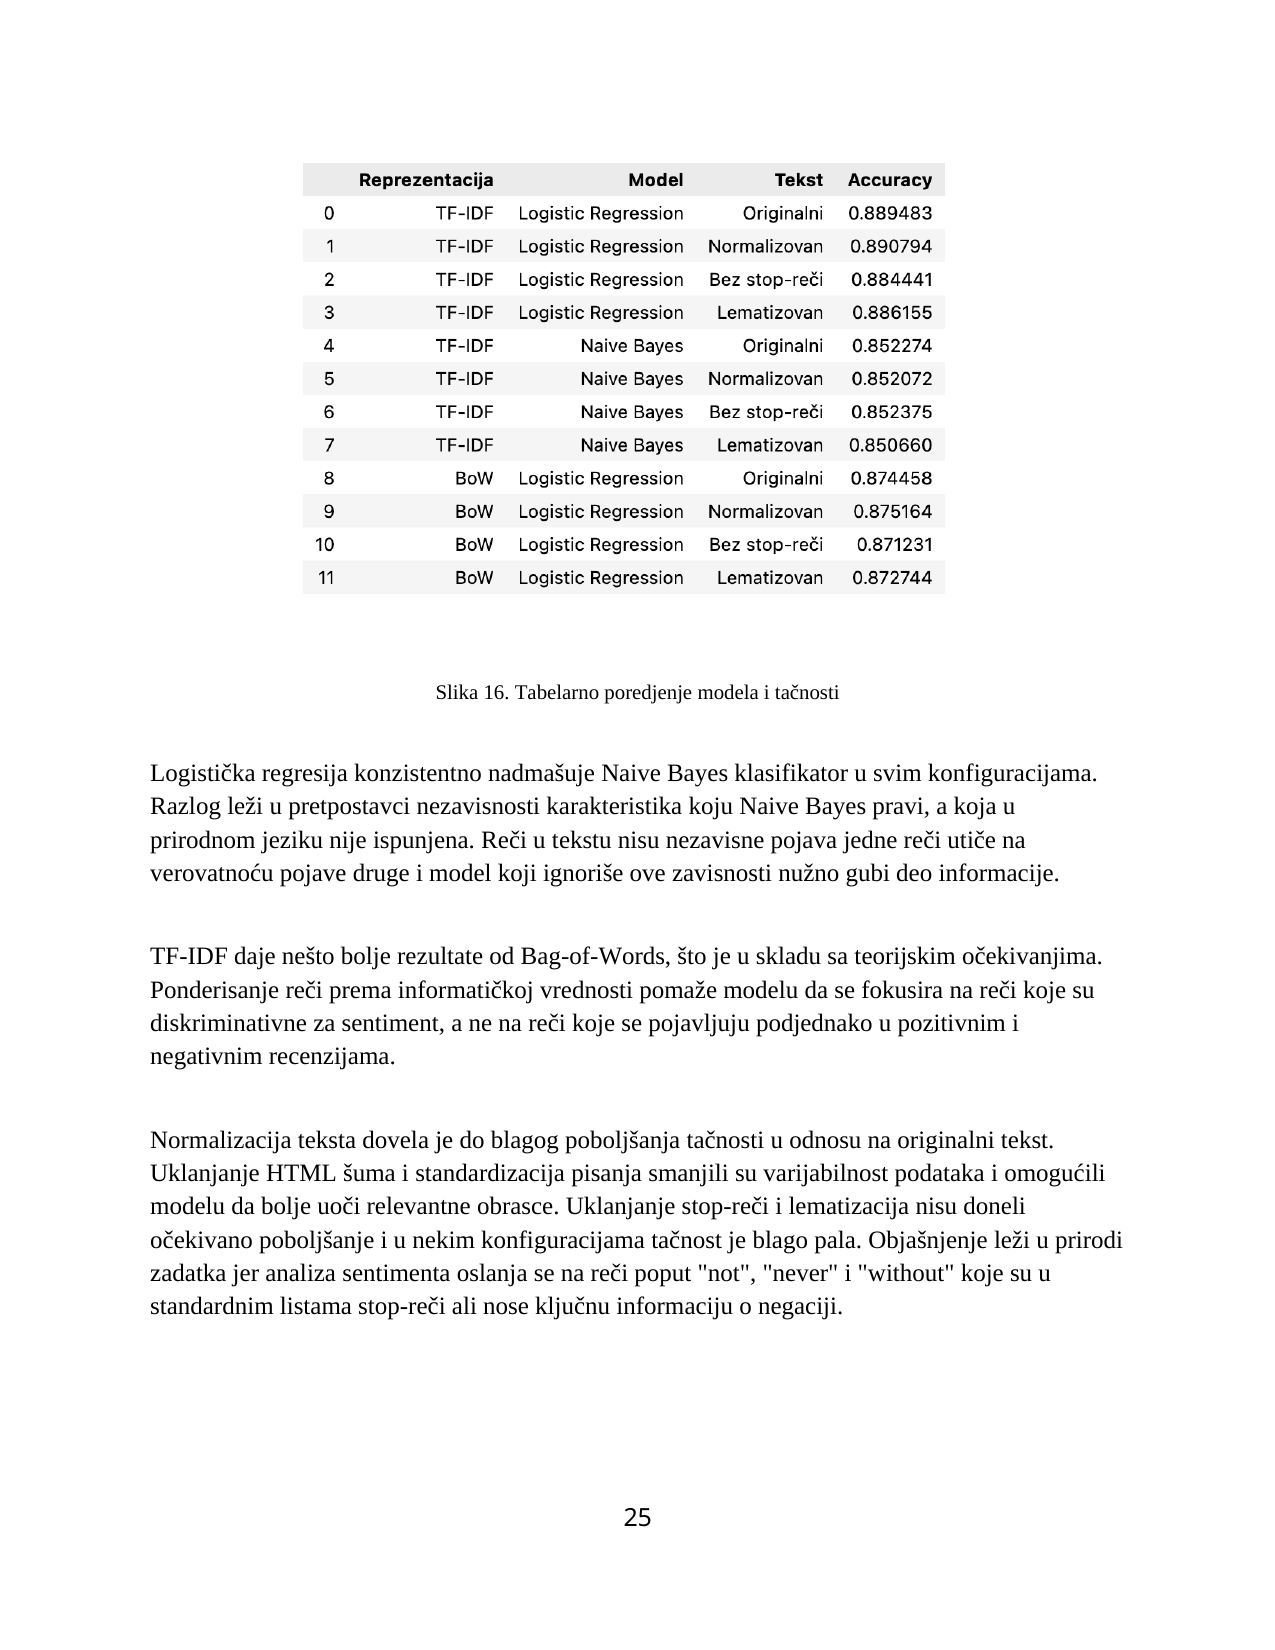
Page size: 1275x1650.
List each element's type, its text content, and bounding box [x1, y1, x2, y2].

text Slika 16. Tabelarno poredjenje modela i tačnosti [150, 680, 1125, 704]
text Normalizacija teksta dovela je do blagog poboljšanja tačnosti u odnosu na originalni tekst. Uklanjanje HTML šuma i standardizacija pisanja smanjili su varijabilnost podataka i omogućili modelu da bolje uoči relevantne obrasce. Uklanjanje stop-reči i lematizacija nisu doneli očekivano poboljšanje i u nekim konfiguracijama tačnost je blago pala. Objašnjenje leži u prirodi zadatka jer analiza sentimenta oslanja se na reči poput "not", "never" i "without" koje su u standardnim listama stop-reči ali nose ključnu informaciju o negaciji. [150, 1125, 1125, 1320]
text Logistička regresija konzistentno nadmašuje Naive Bayes klasifikator u svim konfiguracijama. Razlog leži u pretpostavci nezavisnosti karakteristika koju Naive Bayes pravi, a koja u prirodnom jeziku nije ispunjena. Reči u tekstu nisu nezavisne pojava jedne reči utiče na verovatnoću pojave druge i model koji ignoriše ove zavisnosti nužno gubi deo informacije. [150, 758, 1125, 887]
text TF-IDF daje nešto bolje rezultate od Bag-of-Words, što je u skladu sa teorijskim očekivanjima. Ponderisanje reči prema informatičkoj vrednosti pomaže modelu da se fokusira na reči koje su diskriminativne za sentiment, a ne na reči koje se pojavljuju podjednako u pozitivnim i negativnim recenzijama. [150, 941, 1125, 1070]
